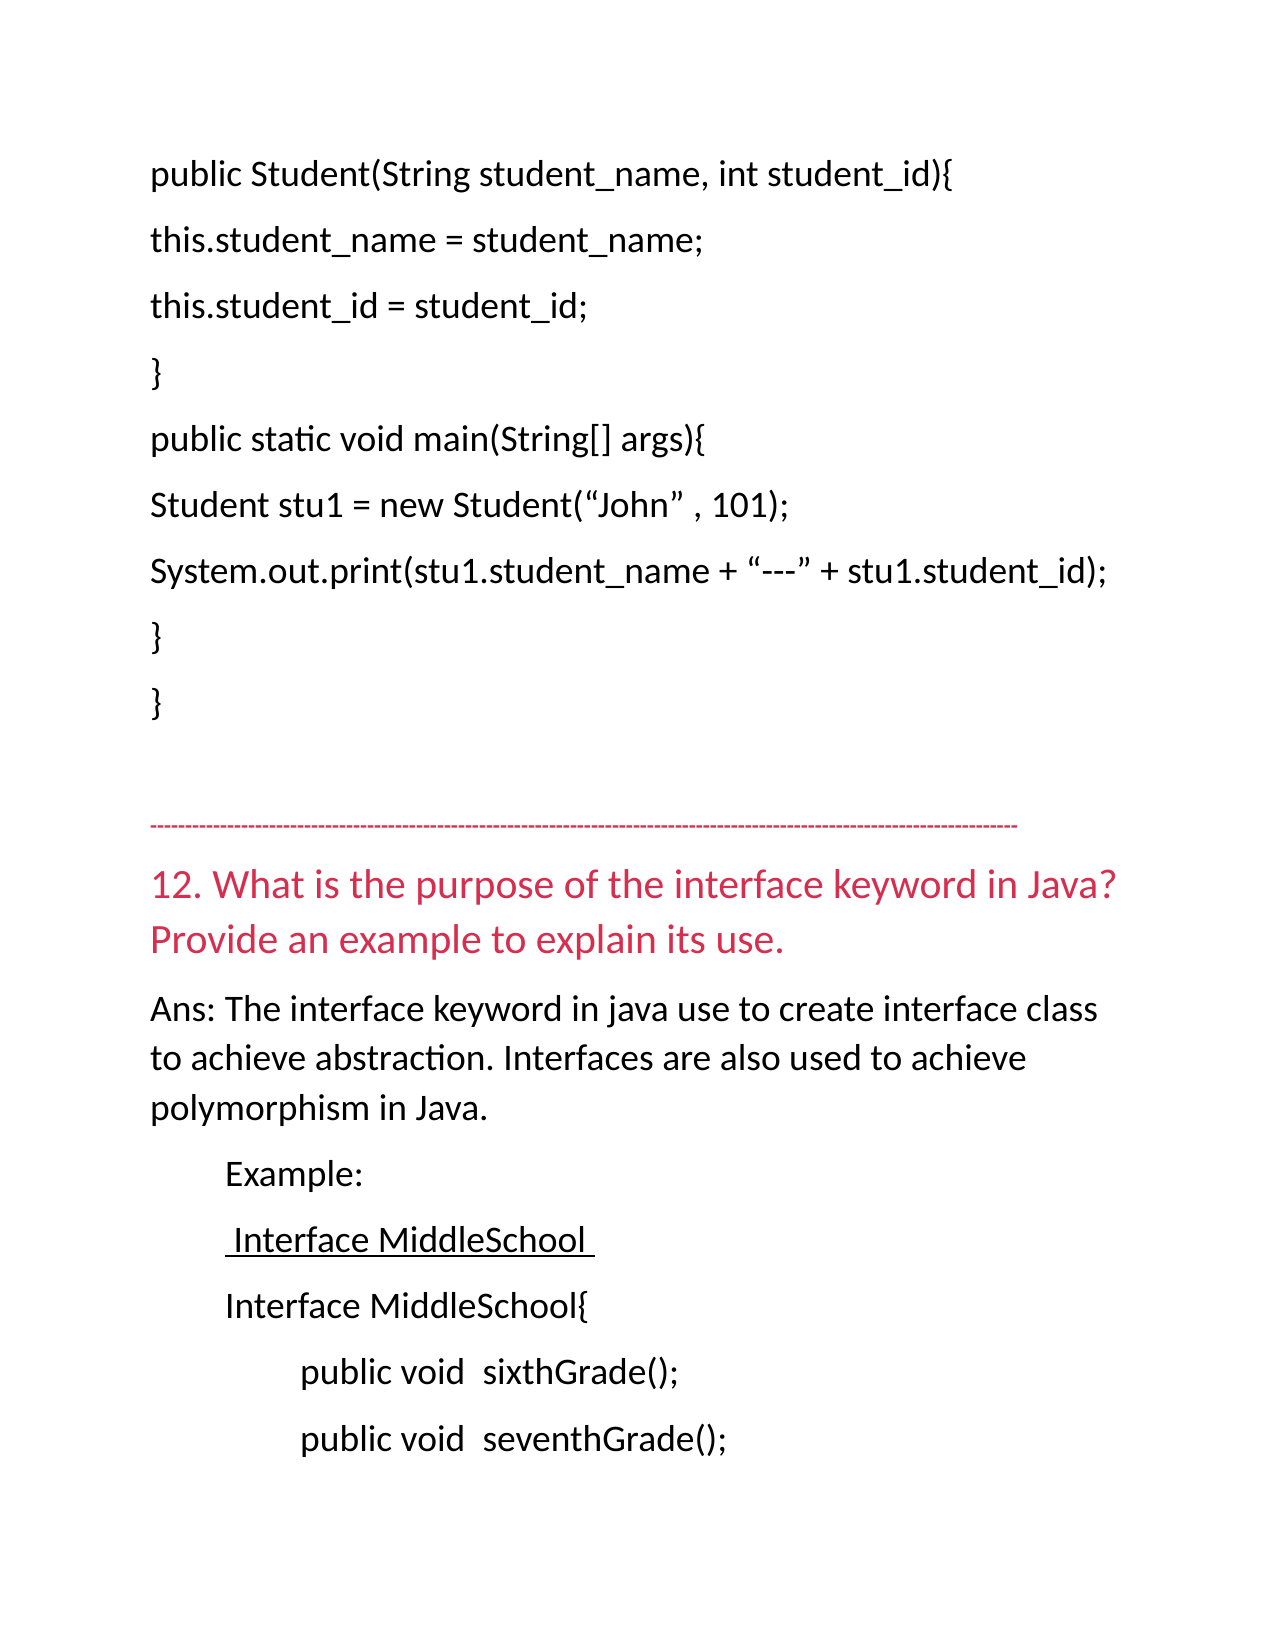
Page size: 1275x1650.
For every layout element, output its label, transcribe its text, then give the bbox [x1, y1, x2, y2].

text } [150, 679, 1125, 725]
text Interface MiddleSchool [150, 1216, 1125, 1262]
text public Student(String student_name, int student_id){ [150, 150, 1125, 196]
text public static void main(String[] args){ [150, 414, 1125, 460]
text public void seventhGrade(); [150, 1414, 1125, 1460]
text Student stu1 = new Student(“John” , 101); [150, 481, 1125, 527]
text Ans: The interface keyword in java use to create interface class to achieve abstraction. Interfaces are also used to achieve polymorphism in Java. [150, 985, 1125, 1129]
text this.student_name = student_name; [150, 216, 1125, 262]
text System.out.print(stu1.student_name + “---” + stu1.student_id); [150, 547, 1125, 593]
text 12. What is the purpose of the interface keyword in Java? Provide an example to explain its use. [150, 858, 1125, 964]
text ---------------------------------------------------------------------------------------------------------------------------- [150, 811, 1125, 839]
text } [150, 613, 1125, 659]
text } [150, 348, 1125, 394]
text this.student_id = student_id; [150, 282, 1125, 328]
text public void sixthGrade(); [150, 1348, 1125, 1394]
text Interface MiddleSchool{ [150, 1282, 1125, 1328]
text Example: [150, 1150, 1125, 1196]
